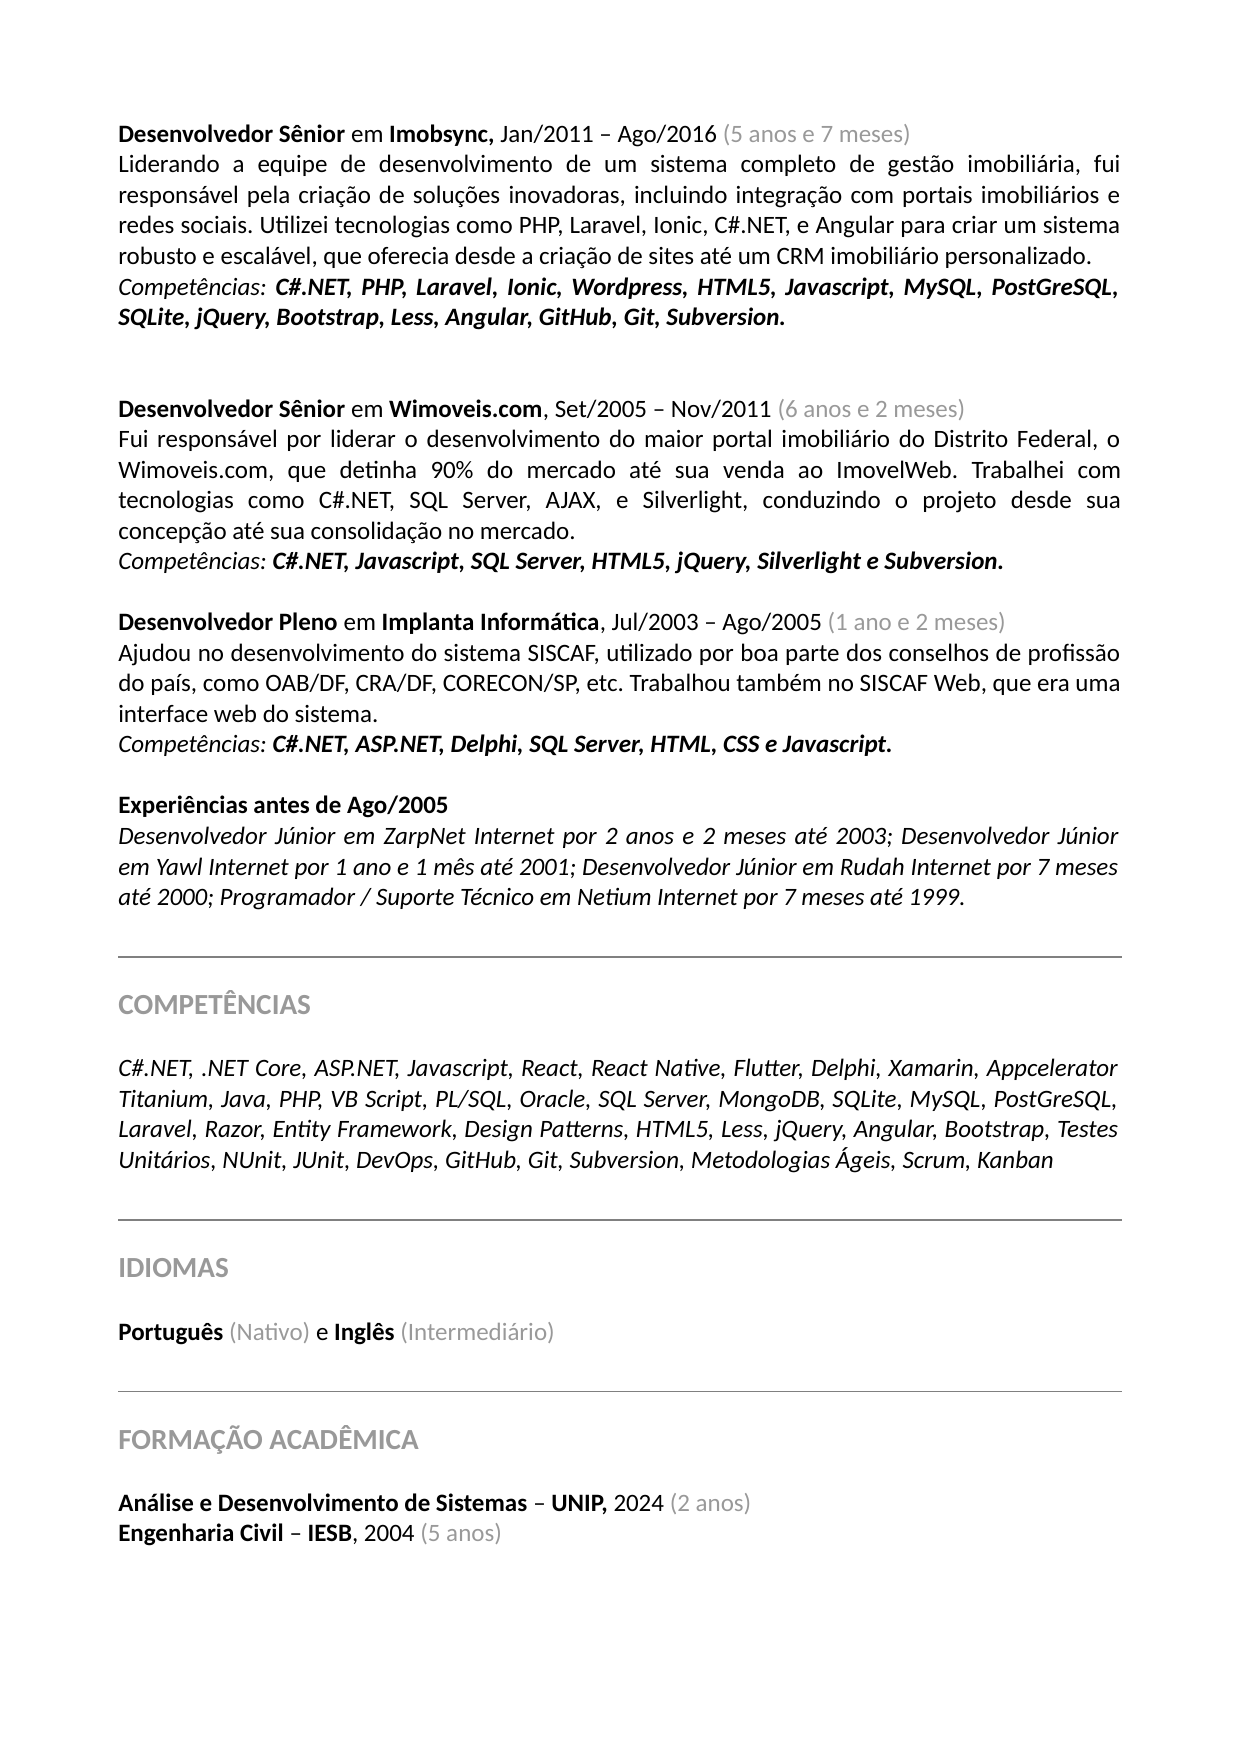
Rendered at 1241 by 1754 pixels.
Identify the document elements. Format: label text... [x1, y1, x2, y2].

text FORMAÇÃO ACADÊMICA [118, 1421, 1122, 1457]
text Desenvolvedor Júnior em ZarpNet Internet por 2 anos e 2 meses até 2003; Desenvolvedor Júnior em Yawl Internet por 1 ano e 1 mês até 2001; Desenvolvedor Júnior em Rudah Internet por 7 meses até 2000; Programador / Suporte Técnico em Netium Internet por 7 meses até 1999. [118, 820, 1122, 912]
text C#.NET, .NET Core, ASP.NET, Javascript, React, React Native, Flutter, Delphi, Xamarin, Appcelerator Titanium, Java, PHP, VB Script, PL/SQL, Oracle, SQL Server, MongoDB, SQLite, MySQL, PostGreSQL, Laravel, Razor, Entity Framework, Design Patterns, HTML5, Less, jQuery, Angular, Bootstrap, Testes Unitários, NUnit, JUnit, DevOps, GitHub, Git, Subversion, Metodologias Ágeis, Scrum, Kanban [118, 1053, 1122, 1175]
text Competências: C#.NET, ASP.NET, Delphi, SQL Server, HTML, CSS e Javascript. [118, 728, 1122, 759]
text Desenvolvedor Pleno em Implanta Informática, Jul/2003 – Ago/2005 (1 ano e 2 meses) [118, 606, 1122, 637]
text Experiências antes de Ago/2005 [118, 789, 1122, 820]
text Análise e Desenvolvimento de Sistemas – UNIP, 2024 (2 anos) [118, 1487, 1122, 1518]
text Desenvolvedor Sênior em Imobsync, Jan/2011 – Ago/2016 (5 anos e 7 meses) [118, 118, 1122, 149]
text Competências: C#.NET, Javascript, SQL Server, HTML5, jQuery, Silverlight e Subversion. [118, 545, 1122, 576]
text Competências: C#.NET, PHP, Laravel, Ionic, Wordpress, HTML5, Javascript, MySQL, PostGreSQL, SQLite, jQuery, Bootstrap, Less, Angular, GitHub, Git, Subversion. [118, 271, 1122, 332]
text IDIOMAS [118, 1249, 1122, 1285]
text Português (Nativo) e Inglês (Intermediário) [118, 1316, 1122, 1346]
text COMPETÊNCIAS [118, 986, 1122, 1022]
text Engenharia Civil – IESB, 2004 (5 anos) [118, 1518, 1122, 1548]
text Fui responsável por liderar o desenvolvimento do maior portal imobiliário do Distrito Federal, o Wimoveis.com, que detinha 90% do mercado até sua venda ao ImovelWeb. Trabalhei com tecnologias como C#.NET, SQL Server, AJAX, e Silverlight, conduzindo o projeto desde sua concepção até sua consolidação no mercado. [118, 423, 1122, 545]
text Ajudou no desenvolvimento do sistema SISCAF, utilizado por boa parte dos conselhos de profissão do país, como OAB/DF, CRA/DF, CORECON/SP, etc. Trabalhou também no SISCAF Web, que era uma interface web do sistema. [118, 637, 1122, 728]
text Desenvolvedor Sênior em Wimoveis.com, Set/2005 – Nov/2011 (6 anos e 2 meses) [118, 393, 1122, 423]
text Liderando a equipe de desenvolvimento de um sistema completo de gestão imobiliária, fui responsável pela criação de soluções inovadoras, incluindo integração com portais imobiliários e redes sociais. Utilizei tecnologias como PHP, Laravel, Ionic, C#.NET, e Angular para criar um sistema robusto e escalável, que oferecia desde a criação de sites até um CRM imobiliário personalizado. [118, 149, 1122, 271]
